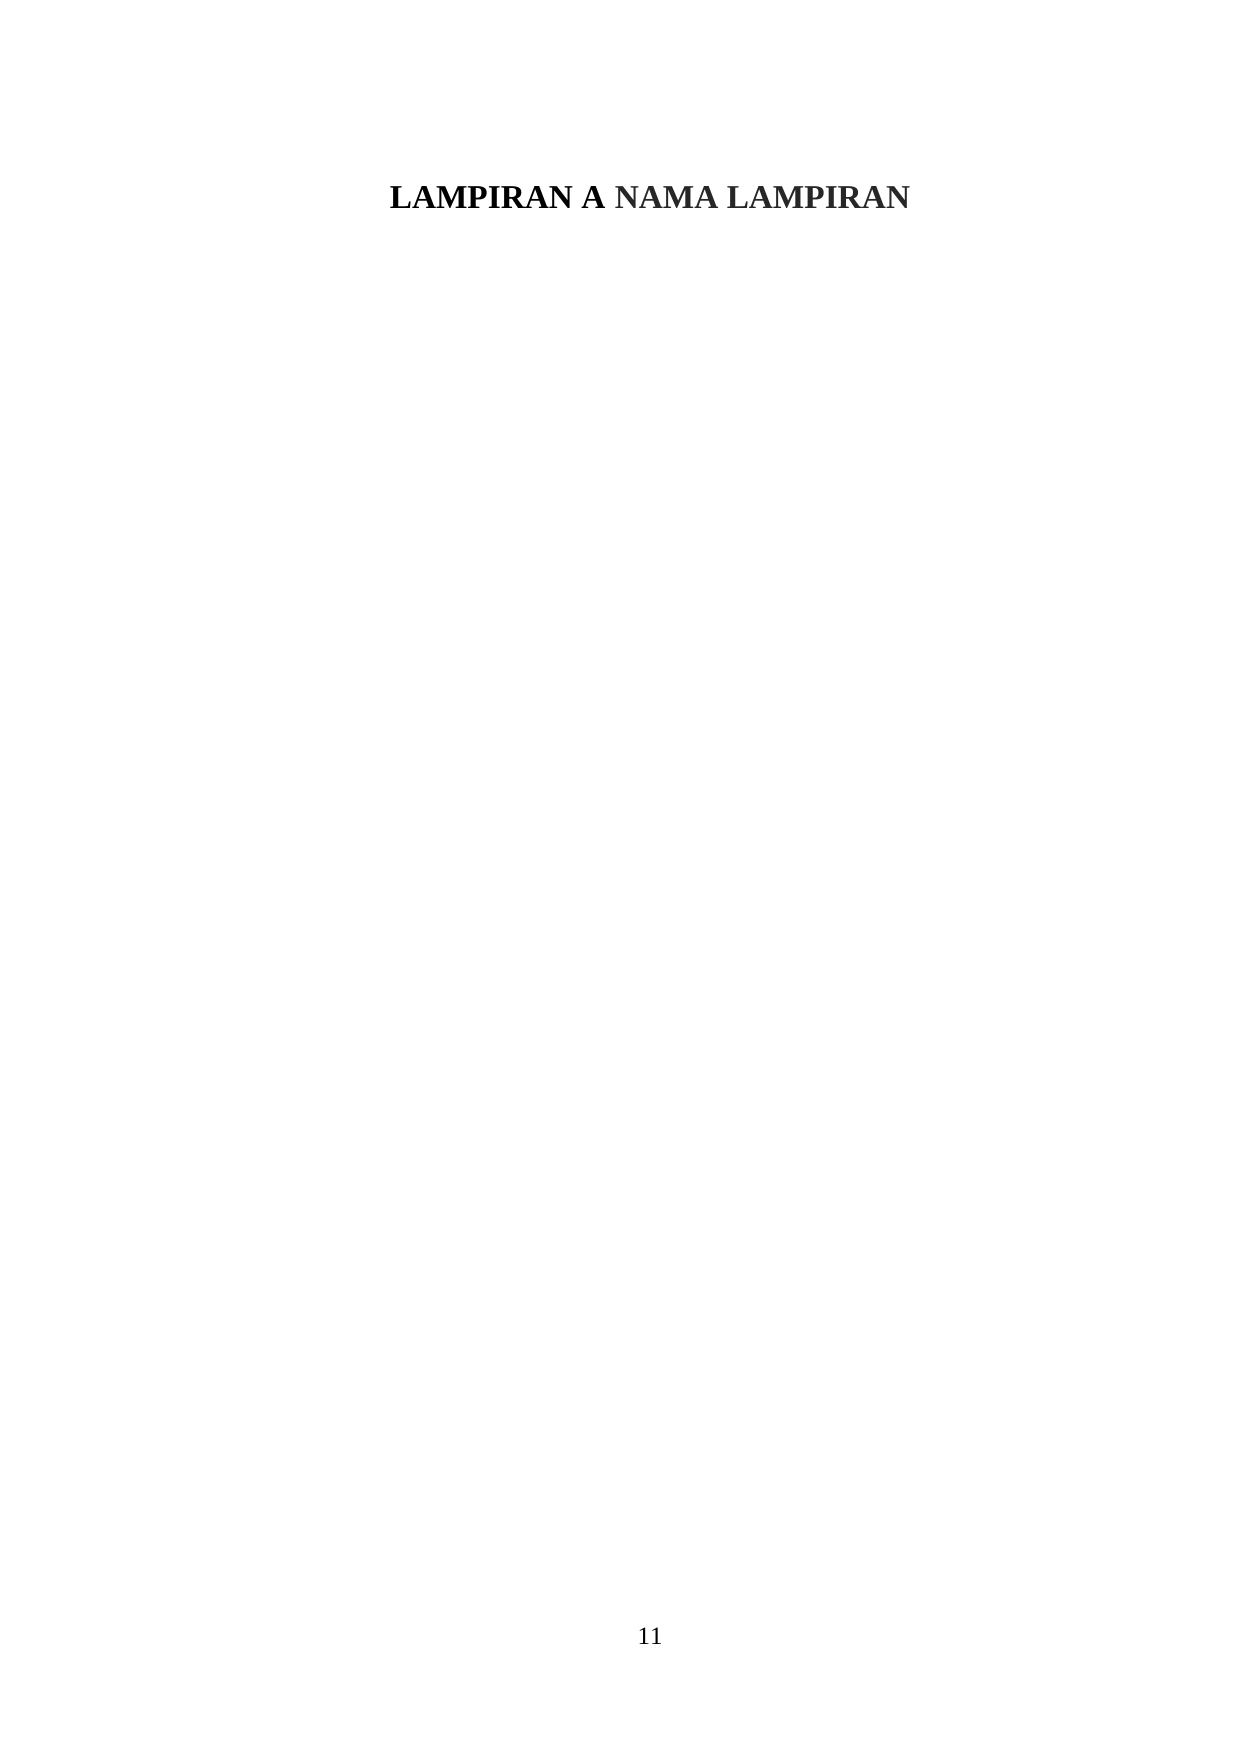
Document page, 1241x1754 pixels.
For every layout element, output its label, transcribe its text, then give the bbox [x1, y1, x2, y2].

list NAMA LAMPIRAN [236, 177, 1063, 216]
